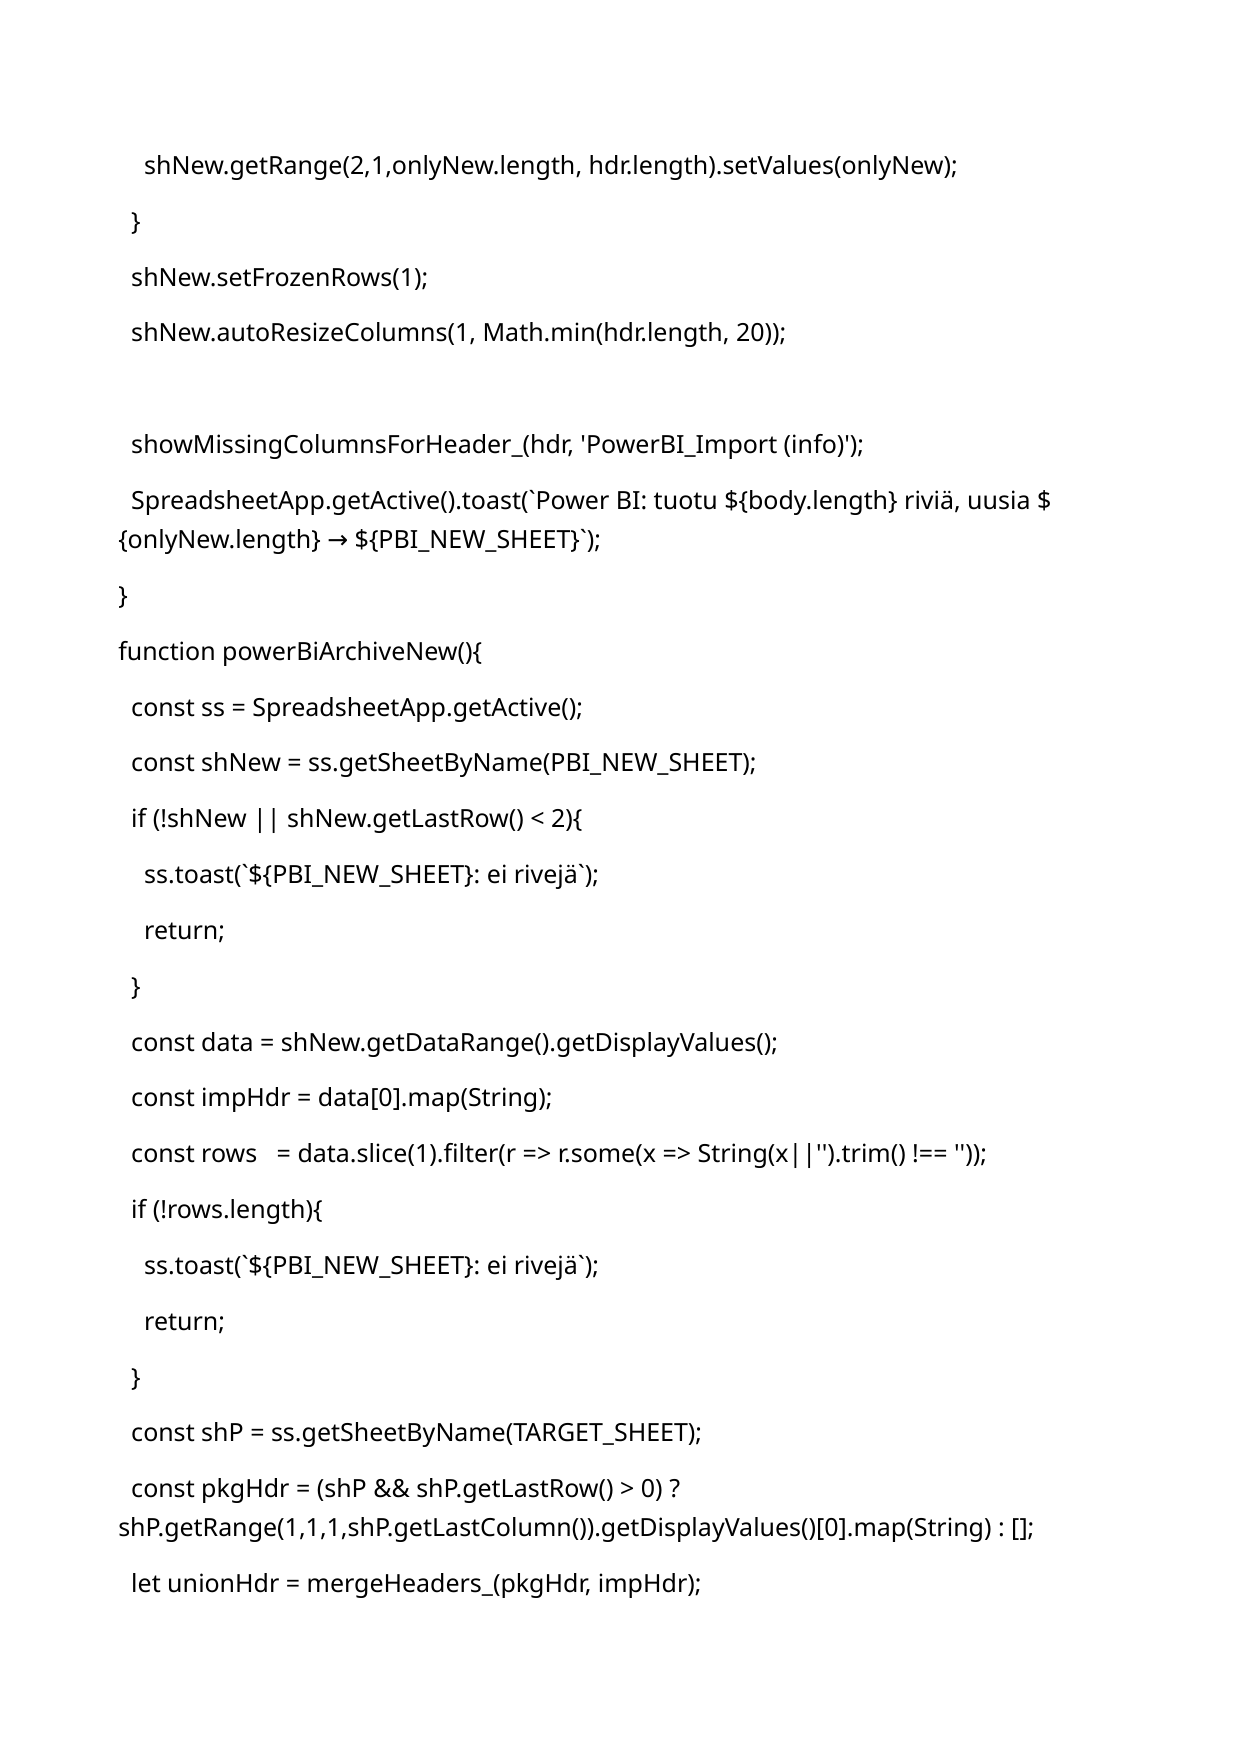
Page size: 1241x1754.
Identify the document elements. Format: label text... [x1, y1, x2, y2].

text const rows = data.slice(1).filter(r => r.some(x => String(x||'').trim() !== '')); [118, 1136, 1122, 1170]
text shNew.setFrozenRows(1); [118, 259, 1122, 293]
text } [118, 968, 1122, 1002]
text const ss = SpreadsheetApp.getActive(); [118, 689, 1122, 723]
text function powerBiArchiveNew(){ [118, 633, 1122, 667]
text const data = shNew.getDataRange().getDisplayValues(); [118, 1024, 1122, 1058]
text const shP = ss.getSheetByName(TARGET_SHEET); [118, 1415, 1122, 1449]
text const impHdr = data[0].map(String); [118, 1080, 1122, 1114]
text return; [118, 1303, 1122, 1337]
text shNew.getRange(2,1,onlyNew.length, hdr.length).setValues(onlyNew); [118, 148, 1122, 182]
text showMissingColumnsForHeader_(hdr, 'PowerBI_Import (info)'); [118, 427, 1122, 461]
text ss.toast(`${PBI_NEW_SHEET}: ei rivejä`); [118, 1248, 1122, 1282]
text const shNew = ss.getSheetByName(PBI_NEW_SHEET); [118, 745, 1122, 779]
text } [118, 1359, 1122, 1393]
text shNew.autoResizeColumns(1, Math.min(hdr.length, 20)); [118, 315, 1122, 349]
text if (!rows.length){ [118, 1192, 1122, 1226]
text const pkgHdr = (shP && shP.getLastRow() > 0) ? shP.getRange(1,1,1,shP.getLastColumn()).getDisplayValues()[0].map(String) : []; [118, 1471, 1122, 1544]
text ss.toast(`${PBI_NEW_SHEET}: ei rivejä`); [118, 857, 1122, 891]
text } [118, 203, 1122, 237]
text if (!shNew || shNew.getLastRow() < 2){ [118, 801, 1122, 835]
text SpreadsheetApp.getActive().toast(`Power BI: tuotu ${body.length} riviä, uusia ${onlyNew.length} → ${PBI_NEW_SHEET}`); [118, 483, 1122, 556]
text return; [118, 913, 1122, 947]
text let unionHdr = mergeHeaders_(pkgHdr, impHdr); [118, 1566, 1122, 1600]
text } [118, 578, 1122, 612]
